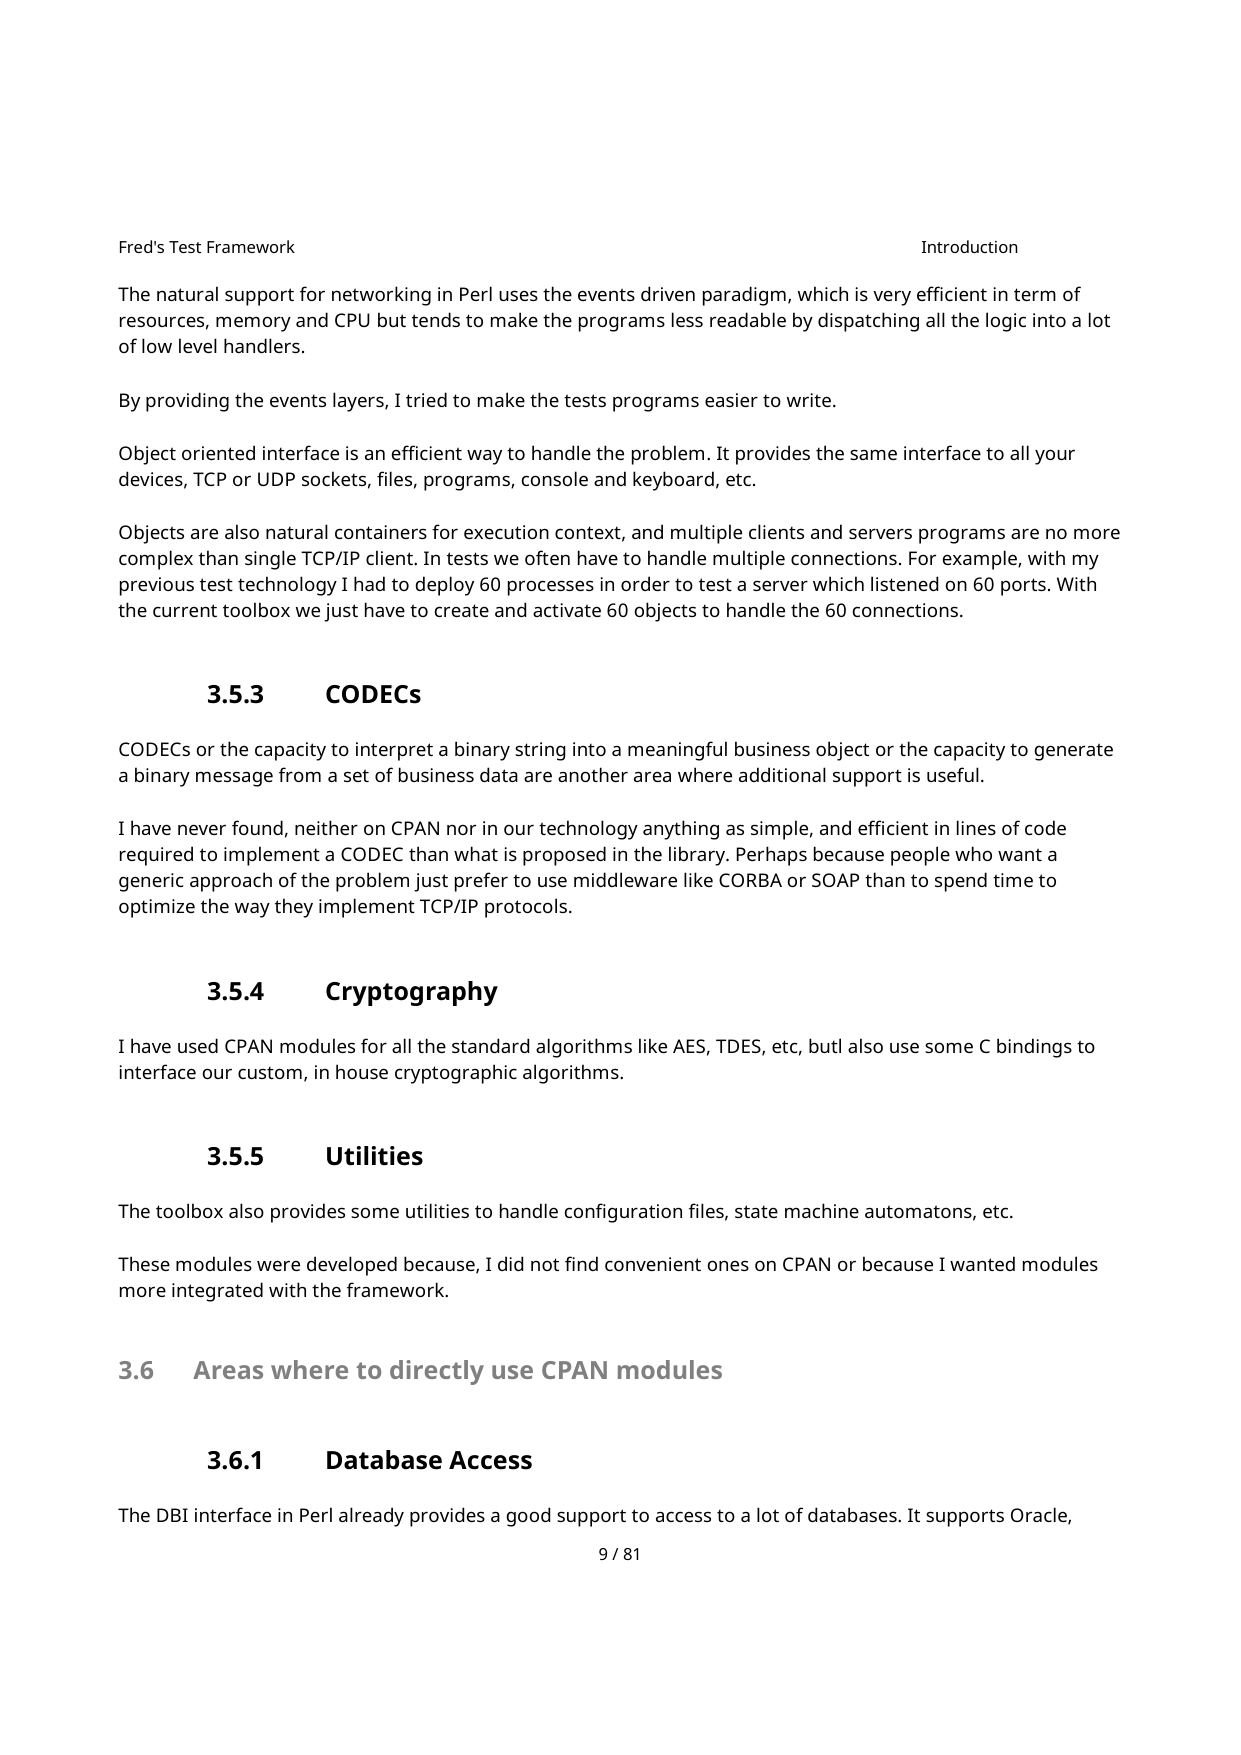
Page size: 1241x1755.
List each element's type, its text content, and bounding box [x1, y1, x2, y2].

text The natural support for networking in Perl uses the events driven paradigm, which is very efficient in term of resources, memory and CPU but tends to make the programs less readable by dispatching all the logic into a lot of low level handlers. [118, 281, 1122, 359]
subtitle Database Access [207, 1443, 1122, 1477]
text Object oriented interface is an efficient way to handle the problem. It provides the same interface to all your devices, TCP or UDP sockets, files, programs, console and keyboard, etc. [118, 439, 1122, 492]
subtitle Cryptography [207, 973, 1122, 1007]
text These modules were developed because, I did not find convenient ones on CPAN or because I wanted modules more integrated with the framework. [118, 1251, 1122, 1303]
subtitle CODECs [207, 677, 1122, 711]
text By providing the events layers, I tried to make the tests programs easier to write. [118, 386, 1122, 412]
text Objects are also natural containers for execution context, and multiple clients and servers programs are no more complex than single TCP/IP client. In tests we often have to handle multiple connections. For example, with my previous test technology I had to deploy 60 processes in order to test a server which listened on 60 ports. With the current toolbox we just have to create and activate 60 objects to handle the 60 connections. [118, 519, 1122, 623]
text I have used CPAN modules for all the standard algorithms like AES, TDES, etc, butl also use some C bindings to interface our custom, in house cryptographic algorithms. [118, 1032, 1122, 1084]
text CODECs or the capacity to interpret a binary string into a meaningful business object or the capacity to generate a binary message from a set of business data are another area where additional support is useful. [118, 736, 1122, 788]
subtitle Areas where to directly use CPAN modules [118, 1353, 1122, 1387]
text The toolbox also provides some utilities to handle configuration files, state machine automatons, etc. [118, 1198, 1122, 1224]
text The DBI interface in Perl already provides a good support to access to a lot of databases. It supports Oracle, [118, 1502, 1122, 1528]
subtitle Utilities [207, 1139, 1122, 1173]
text I have never found, neither on CPAN nor in our technology anything as simple, and efficient in lines of code required to implement a CODEC than what is proposed in the library. Perhaps because people who want a generic approach of the problem just prefer to use middleware like CORBA or SOAP than to spend time to optimize the way they implement TCP/IP protocols. [118, 815, 1122, 919]
